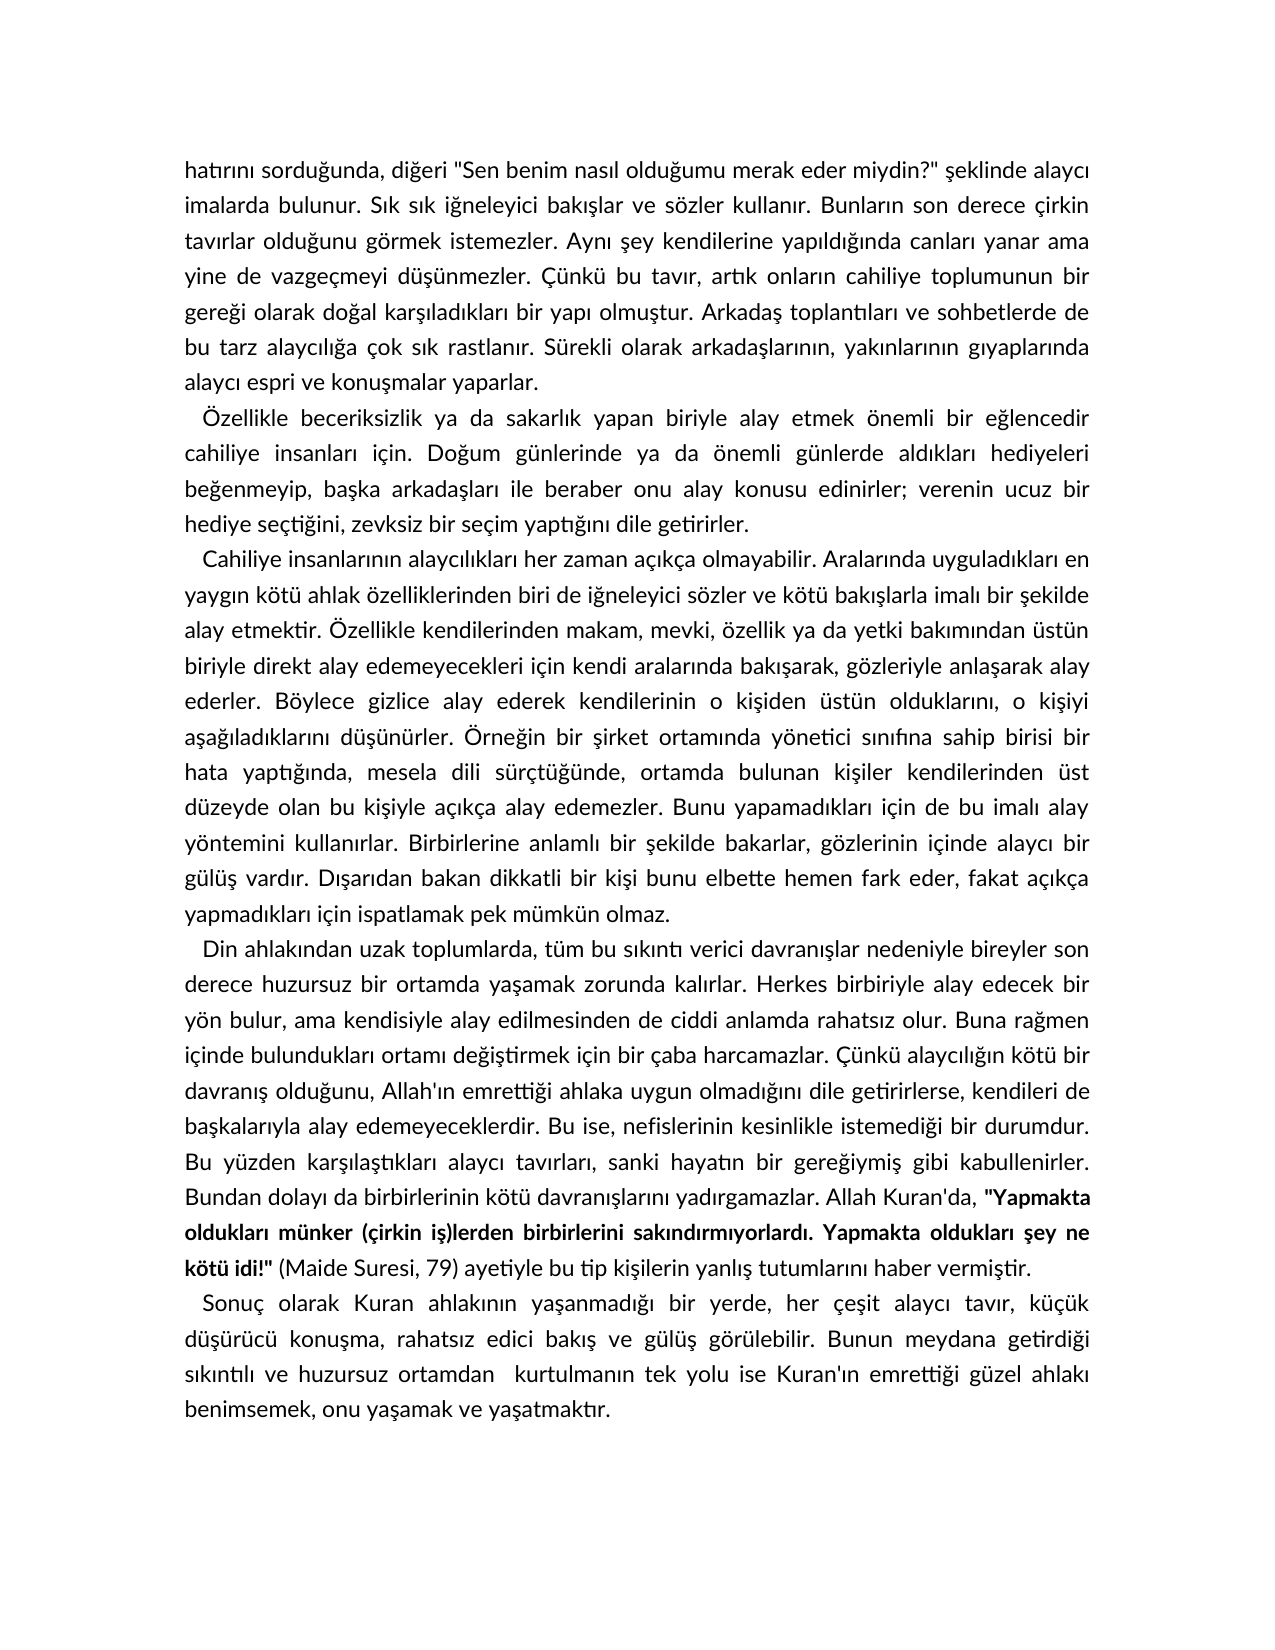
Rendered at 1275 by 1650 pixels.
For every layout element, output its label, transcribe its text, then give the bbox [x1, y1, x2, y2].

text Sonuç olarak Kuran ahlakının yaşanmadığı bir yerde, her çeşit alaycı tavır, küçük düşürücü konuşma, rahatsız edici bakış ve gülüş görülebilir. Bunun meydana getirdiği sıkıntılı ve huzursuz ortamdan kurtulmanın tek yolu ise Kuran'ın emrettiği güzel ahlakı benimsemek, onu yaşamak ve yaşatmaktır. [184, 1283, 1091, 1425]
text Özellikle beceriksizlik ya da sakarlık yapan biriyle alay etmek önemli bir eğlencedir cahiliye insanları için. Doğum günlerinde ya da önemli günlerde aldıkları hediyeleri beğenmeyip, başka arkadaşları ile beraber onu alay konusu edinirler; verenin ucuz bir hediye seçtiğini, zevksiz bir seçim yaptığını dile getirirler. [184, 398, 1091, 539]
text hatırını sorduğunda, diğeri "Sen benim nasıl olduğumu merak eder miydin?" şeklinde alaycı imalarda bulunur. Sık sık iğneleyici bakışlar ve sözler kullanır. Bunların son derece çirkin tavırlar olduğunu görmek istemezler. Aynı şey kendilerine yapıldığında canları yanar ama yine de vazgeçmeyi düşünmezler. Çünkü bu tavır, artık onların cahiliye toplumunun bir gereği olarak doğal karşıladıkları bir yapı olmuştur. Arkadaş toplantıları ve sohbetlerde de bu tarz alaycılığa çok sık rastlanır. Sürekli olarak arkadaşlarının, yakınlarının gıyaplarında alaycı espri ve konuşmalar yaparlar. [184, 150, 1091, 398]
text Cahiliye insanlarının alaycılıkları her zaman açıkça olmayabilir. Aralarında uyguladıkları en yaygın kötü ahlak özelliklerinden biri de iğneleyici sözler ve kötü bakışlarla imalı bir şekilde alay etmektir. Özellikle kendilerinden makam, mevki, özellik ya da yetki bakımından üstün biriyle direkt alay edemeyecekleri için kendi aralarında bakışarak, gözleriyle anlaşarak alay ederler. Böylece gizlice alay ederek kendilerinin o kişiden üstün olduklarını, o kişiyi aşağıladıklarını düşünürler. Örneğin bir şirket ortamında yönetici sınıfına sahip birisi bir hata yaptığında, mesela dili sürçtüğünde, ortamda bulunan kişiler kendilerinden üst düzeyde olan bu kişiyle açıkça alay edemezler. Bunu yapamadıkları için de bu imalı alay yöntemini kullanırlar. Birbirlerine anlamlı bir şekilde bakarlar, gözlerinin içinde alaycı bir gülüş vardır. Dışarıdan bakan dikkatli bir kişi bunu elbette hemen fark eder, fakat açıkça yapmadıkları için ispatlamak pek mümkün olmaz. [184, 539, 1091, 929]
text Din ahlakından uzak toplumlarda, tüm bu sıkıntı verici davranışlar nedeniyle bireyler son derece huzursuz bir ortamda yaşamak zorunda kalırlar. Herkes birbiriyle alay edecek bir yön bulur, ama kendisiyle alay edilmesinden de ciddi anlamda rahatsız olur. Buna rağmen içinde bulundukları ortamı değiştirmek için bir çaba harcamazlar. Çünkü alaycılığın kötü bir davranış olduğunu, Allah'ın emrettiği ahlaka uygun olmadığını dile getirirlerse, kendileri de başkalarıyla alay edemeyeceklerdir. Bu ise, nefislerinin kesinlikle istemediği bir durumdur. Bu yüzden karşılaştıkları alaycı tavırları, sanki hayatın bir gereğiymiş gibi kabullenirler. Bundan dolayı da birbirlerinin kötü davranışlarını yadırgamazlar. Allah Kuran'da, "Yapmakta oldukları münker (çirkin iş)lerden birbirlerini sakındırmıyorlardı. Yapmakta oldukları şey ne kötü idi!" (Maide Suresi, 79) ayetiyle bu tip kişilerin yanlış tutumlarını haber vermiştir. [184, 929, 1091, 1283]
